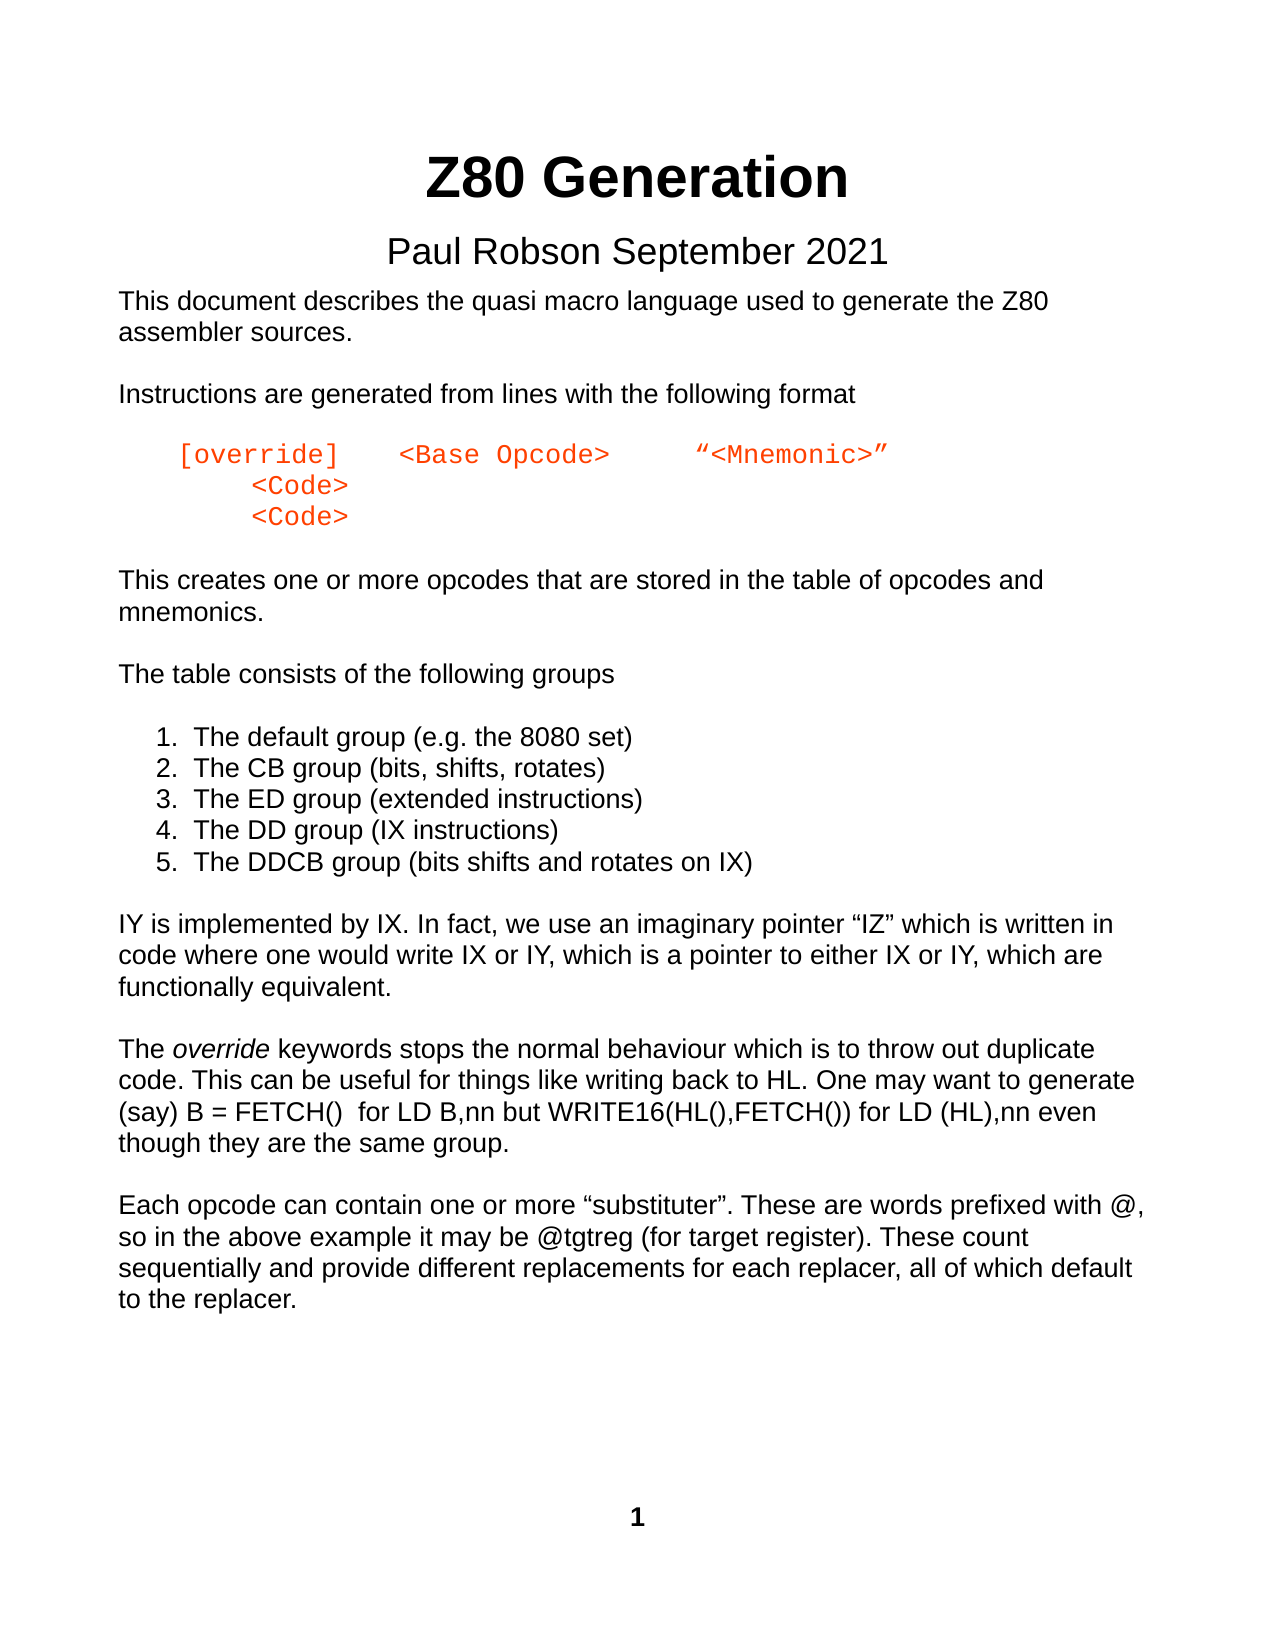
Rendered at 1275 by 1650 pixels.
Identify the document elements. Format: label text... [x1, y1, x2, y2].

list The default group (e.g. the 8080 set) [156, 721, 1157, 752]
text The override keywords stops the normal behaviour which is to throw out duplicate code. This can be useful for things like writing back to HL. One may want to generate (say) B = FETCH() for LD B,nn but WRITE16(HL(),FETCH()) for LD (HL),nn even though they are the same group. [118, 1033, 1157, 1158]
title Z80 Generation [118, 143, 1157, 210]
list The DD group (IX instructions) [156, 814, 1157, 846]
text [override] <Base Opcode> “<Mnemonic>” [177, 441, 1157, 472]
subtitle Paul Robson September 2021 [118, 229, 1157, 272]
list The CB group (bits, shifts, rotates) [156, 752, 1157, 783]
text This document describes the quasi macro language used to generate the Z80 assembler sources. [118, 284, 1157, 347]
text IY is implemented by IX. In fact, we use an imaginary pointer “IZ” which is written in code where one would write IX or IY, which is a pointer to either IX or IY, which are functionally equivalent. [118, 908, 1157, 1002]
text Each opcode can contain one or more “substituter”. These are words prefixed with @, so in the above example it may be @tgtreg (for target register). These count sequentially and provide different replacements for each replacer, all of which default to the replacer. [118, 1189, 1157, 1314]
text The table consists of the following groups [118, 658, 1157, 689]
text Instructions are generated from lines with the following format [118, 378, 1157, 409]
text <Code> [177, 472, 1157, 502]
text This creates one or more opcodes that are stored in the table of opcodes and mnemonics. [118, 564, 1157, 627]
list The ED group (extended instructions) [156, 783, 1157, 814]
text <Code> [177, 502, 1157, 533]
list The DDCB group (bits shifts and rotates on IX) [156, 846, 1157, 877]
